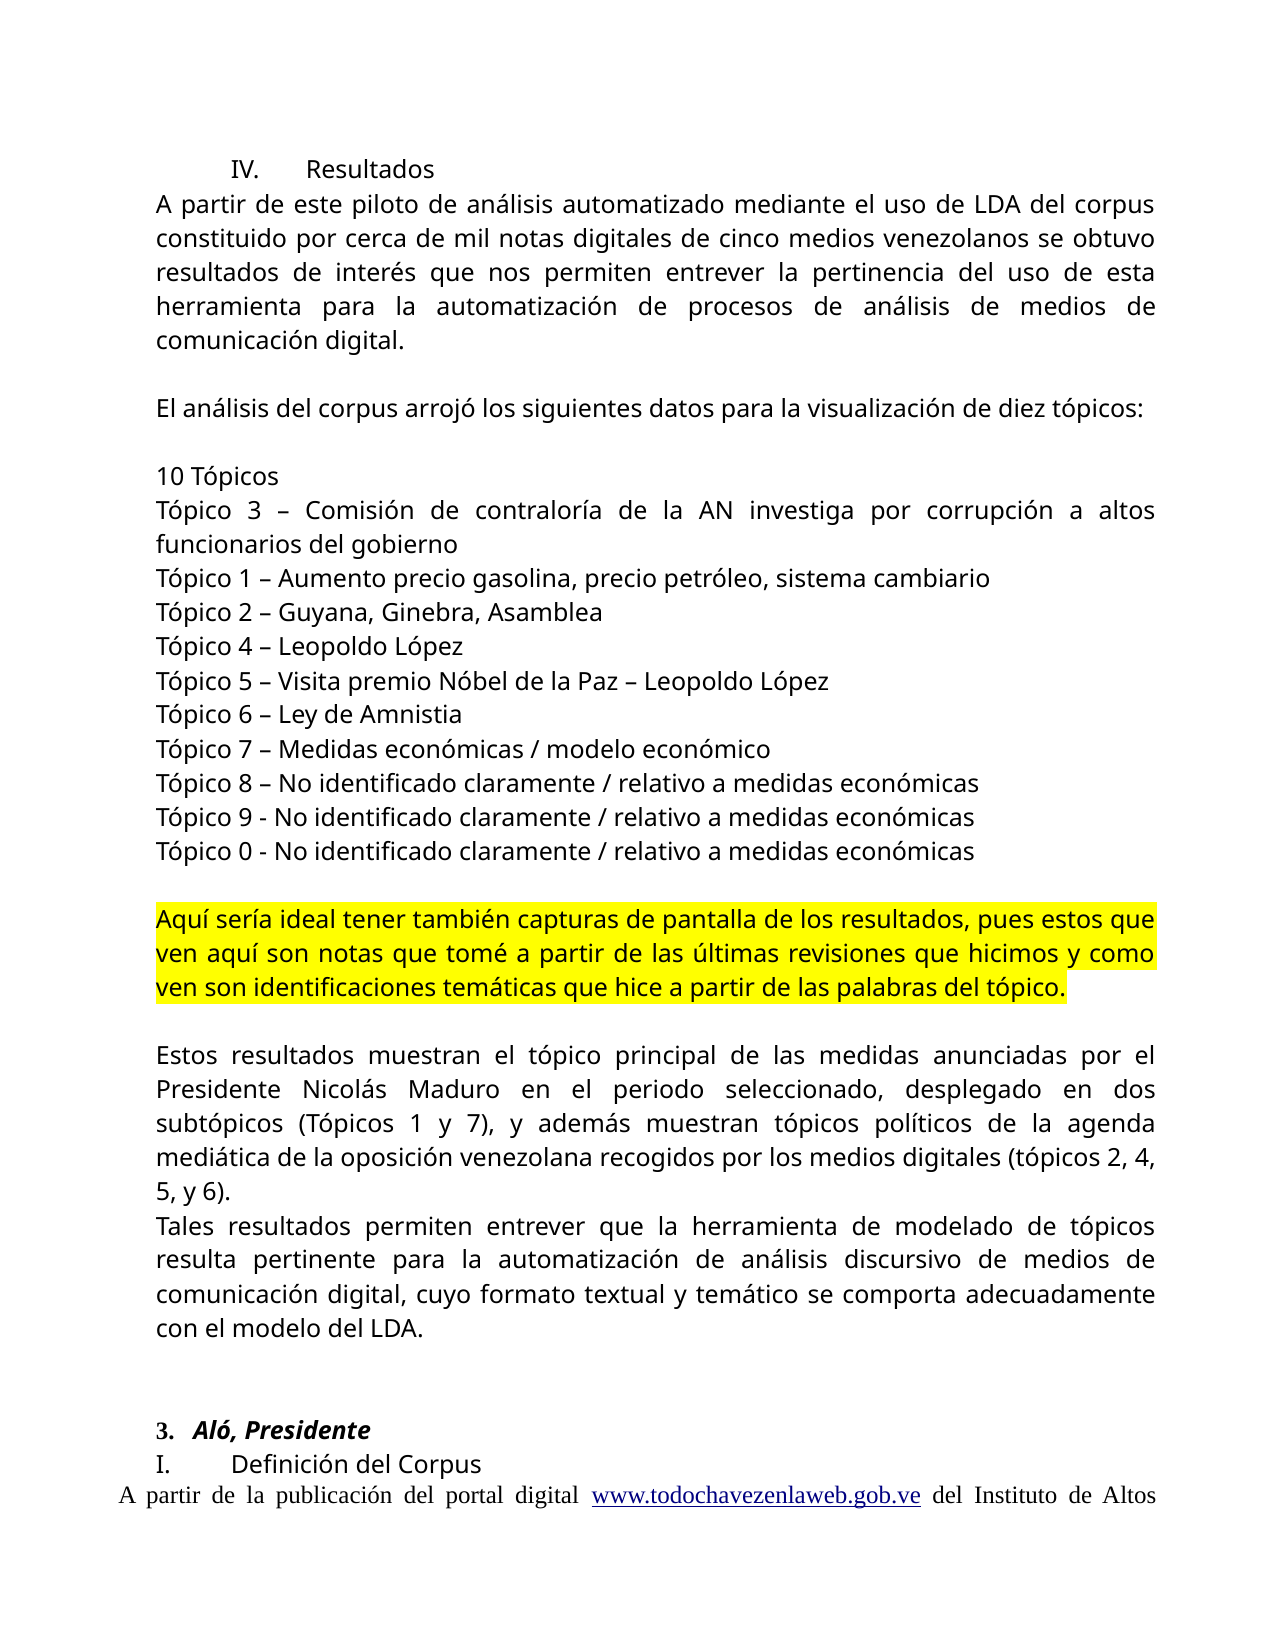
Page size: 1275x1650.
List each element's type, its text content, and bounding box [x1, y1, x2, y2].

list Definición del Corpus [156, 1447, 1157, 1481]
text Tópico 4 – Leopoldo López [156, 629, 1157, 663]
list Resultados [231, 152, 1157, 186]
text Tópico 6 – Ley de Amnistia [156, 697, 1157, 731]
text 10 Tópicos [156, 459, 1157, 493]
text Tópico 3 – Comisión de contraloría de la AN investiga por corrupción a altos funcionarios del gobierno [156, 493, 1157, 561]
text Tópico 7 – Medidas económicas / modelo económico [156, 731, 1157, 765]
text A partir de este piloto de análisis automatizado mediante el uso de LDA del corpus constituido por cerca de mil notas digitales de cinco medios venezolanos se obtuvo resultados de interés que nos permiten entrever la pertinencia del uso de esta herramienta para la automatización de procesos de análisis de medios de comunicación digital. [156, 186, 1157, 357]
text Tópico 1 – Aumento precio gasolina, precio petróleo, sistema cambiario [156, 561, 1157, 595]
text Tópico 0 - No identificado claramente / relativo a medidas económicas [156, 833, 1157, 867]
text El análisis del corpus arrojó los siguientes datos para la visualización de diez tópicos: [156, 391, 1157, 425]
text Tópico 9 - No identificado claramente / relativo a medidas económicas [156, 799, 1157, 833]
list Aló, Presidente [156, 1412, 1157, 1447]
text Tópico 8 – No identificado claramente / relativo a medidas económicas [156, 765, 1157, 799]
text Tópico 2 – Guyana, Ginebra, Asamblea [156, 595, 1157, 629]
text A partir de la publicación del portal digital www.todochavezenlaweb.gob.ve del Instituto de Altos [118, 1481, 1157, 1509]
text Aquí sería ideal tener también capturas de pantalla de los resultados, pues estos que ven aquí son notas que tomé a partir de las últimas revisiones que hicimos y como ven son identificaciones temáticas que hice a partir de las palabras del tópico. [156, 902, 1157, 1004]
text Tópico 5 – Visita premio Nóbel de la Paz – Leopoldo López [156, 663, 1157, 697]
text Estos resultados muestran el tópico principal de las medidas anunciadas por el Presidente Nicolás Maduro en el periodo seleccionado, desplegado en dos subtópicos (Tópicos 1 y 7), y además muestran tópicos políticos de la agenda mediática de la oposición venezolana recogidos por los medios digitales (tópicos 2, 4, 5, y 6). [156, 1038, 1157, 1208]
text Tales resultados permiten entrever que la herramienta de modelado de tópicos resulta pertinente para la automatización de análisis discursivo de medios de comunicación digital, cuyo formato textual y temático se comporta adecuadamente con el modelo del LDA. [156, 1208, 1157, 1344]
